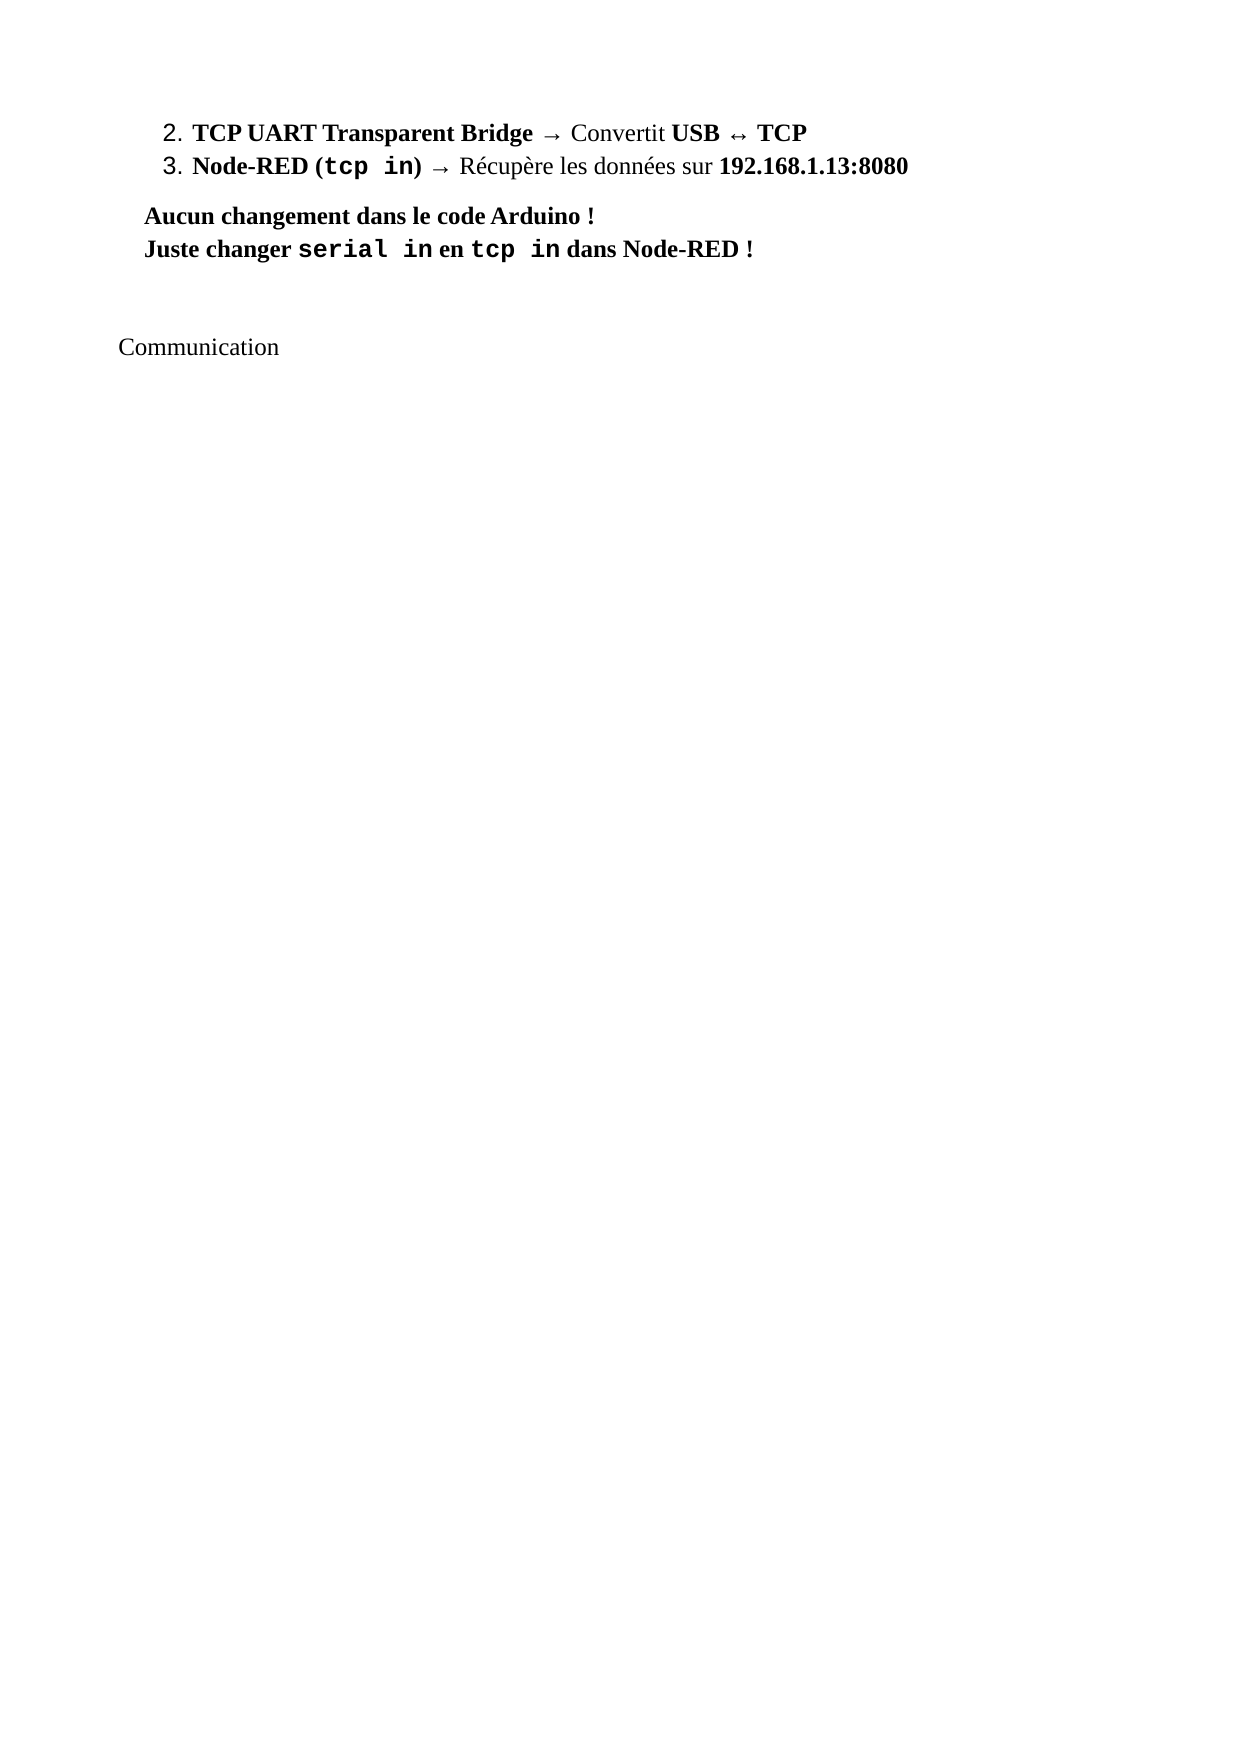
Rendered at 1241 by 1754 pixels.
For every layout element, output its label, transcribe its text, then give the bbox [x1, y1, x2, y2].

list Node-RED (tcp in) → Récupère les données sur 192.168.1.13:8080 [162, 151, 1122, 182]
text ✅ Aucun changement dans le code Arduino ! ✅ Juste changer serial in en tcp in dans Node-RED ! [118, 201, 1122, 265]
text Communication [118, 332, 1122, 361]
list TCP UART Transparent Bridge → Convertit USB ↔ TCP [162, 118, 1122, 147]
